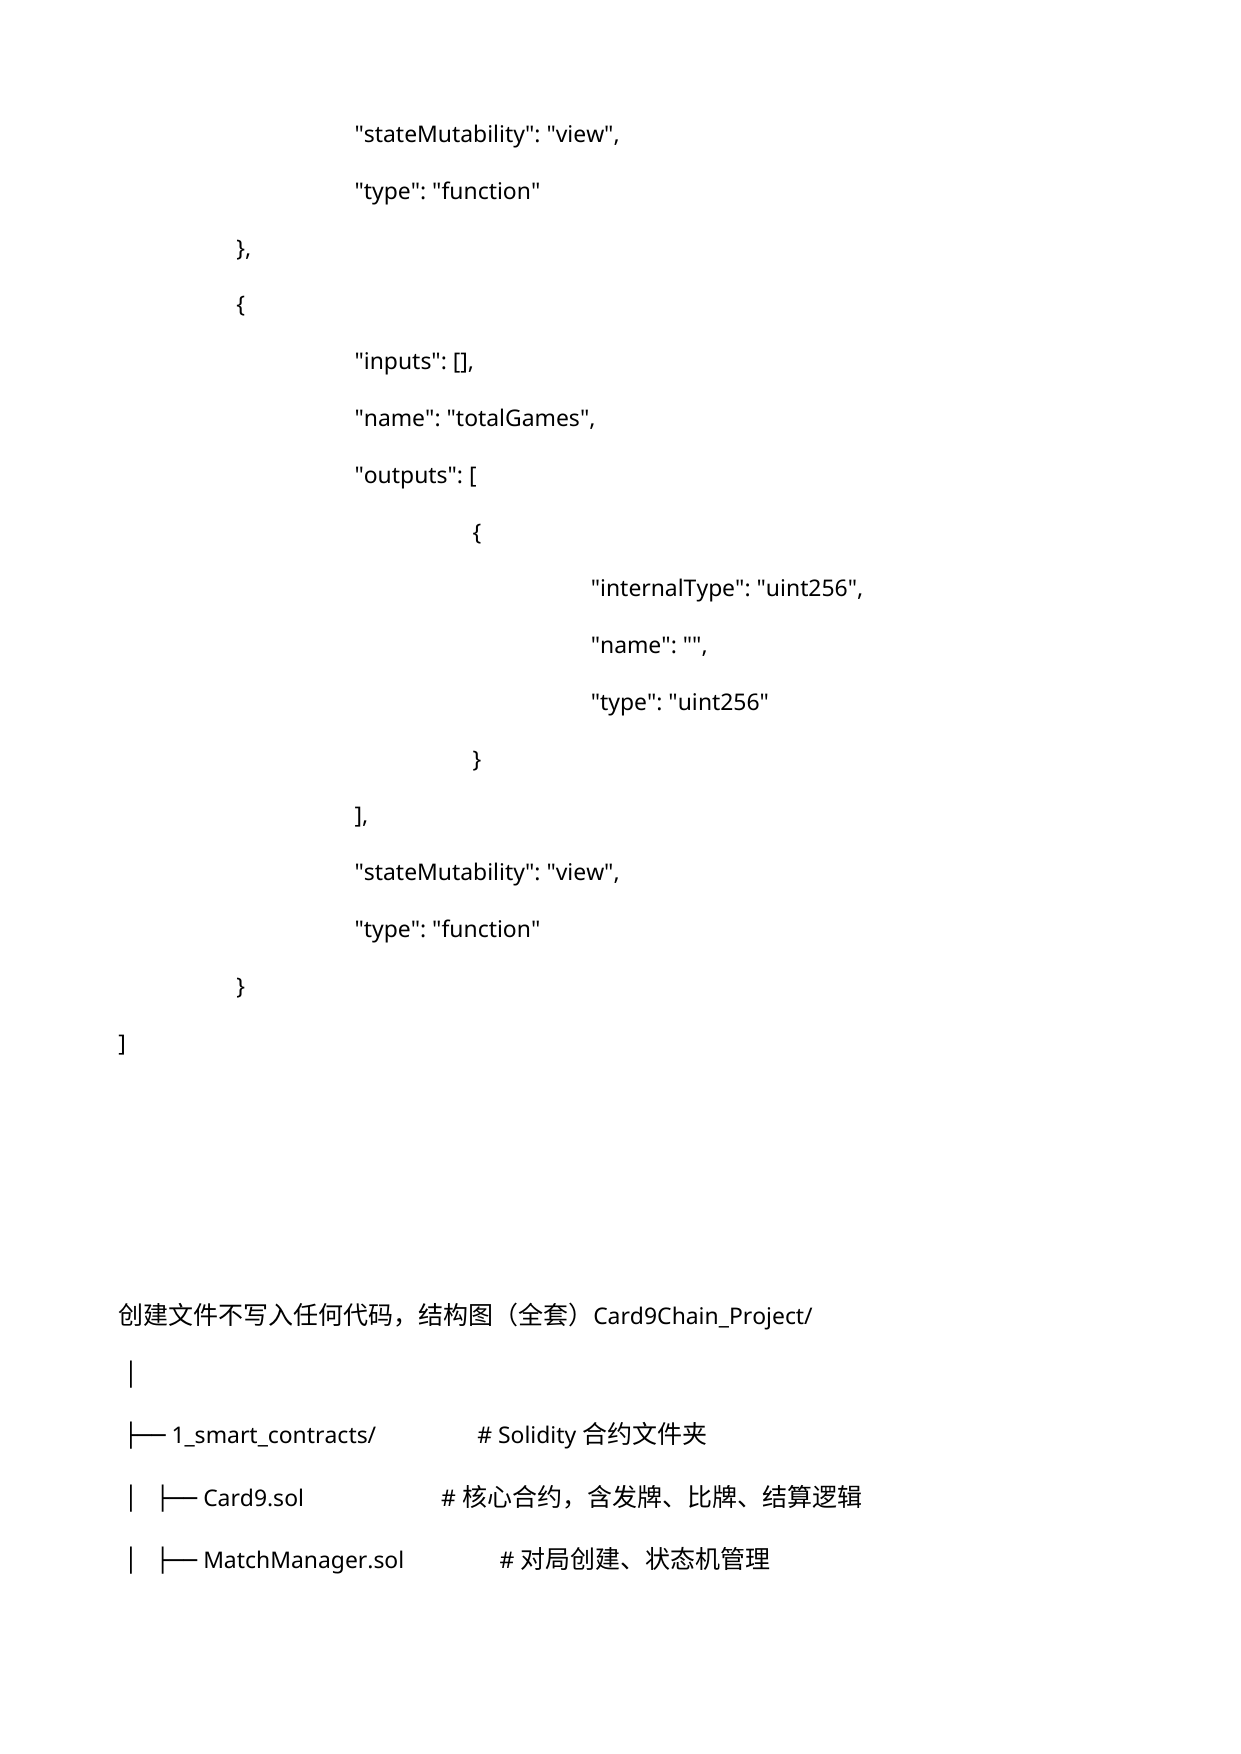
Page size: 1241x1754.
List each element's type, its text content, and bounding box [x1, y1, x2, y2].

text { [118, 516, 1122, 547]
text } [118, 743, 1122, 774]
text ├── 1_smart_contracts/ # Solidity 合约文件夹 [118, 1414, 1122, 1451]
text │ [118, 1358, 1122, 1389]
text "type": "function" [118, 913, 1122, 944]
text ] [118, 1026, 1122, 1058]
text │ ├── MatchManager.sol # 对局创建、状态机管理 [118, 1539, 1122, 1576]
text { [118, 288, 1122, 320]
text "type": "function" [118, 175, 1122, 206]
text 创建文件不写入任何代码，结构图（全套）Card9Chain_Project/ [118, 1295, 1122, 1332]
text "stateMutability": "view", [118, 118, 1122, 149]
text ], [118, 799, 1122, 831]
text }, [118, 232, 1122, 263]
text "outputs": [ [118, 459, 1122, 490]
text } [118, 970, 1122, 1001]
text "inputs": [], [118, 345, 1122, 376]
text "name": "totalGames", [118, 402, 1122, 433]
text "internalType": "uint256", [118, 572, 1122, 603]
text "name": "", [118, 629, 1122, 660]
text │ ├── Card9.sol # 核心合约，含发牌、比牌、结算逻辑 [118, 1477, 1122, 1513]
text "stateMutability": "view", [118, 856, 1122, 887]
text "type": "uint256" [118, 686, 1122, 717]
